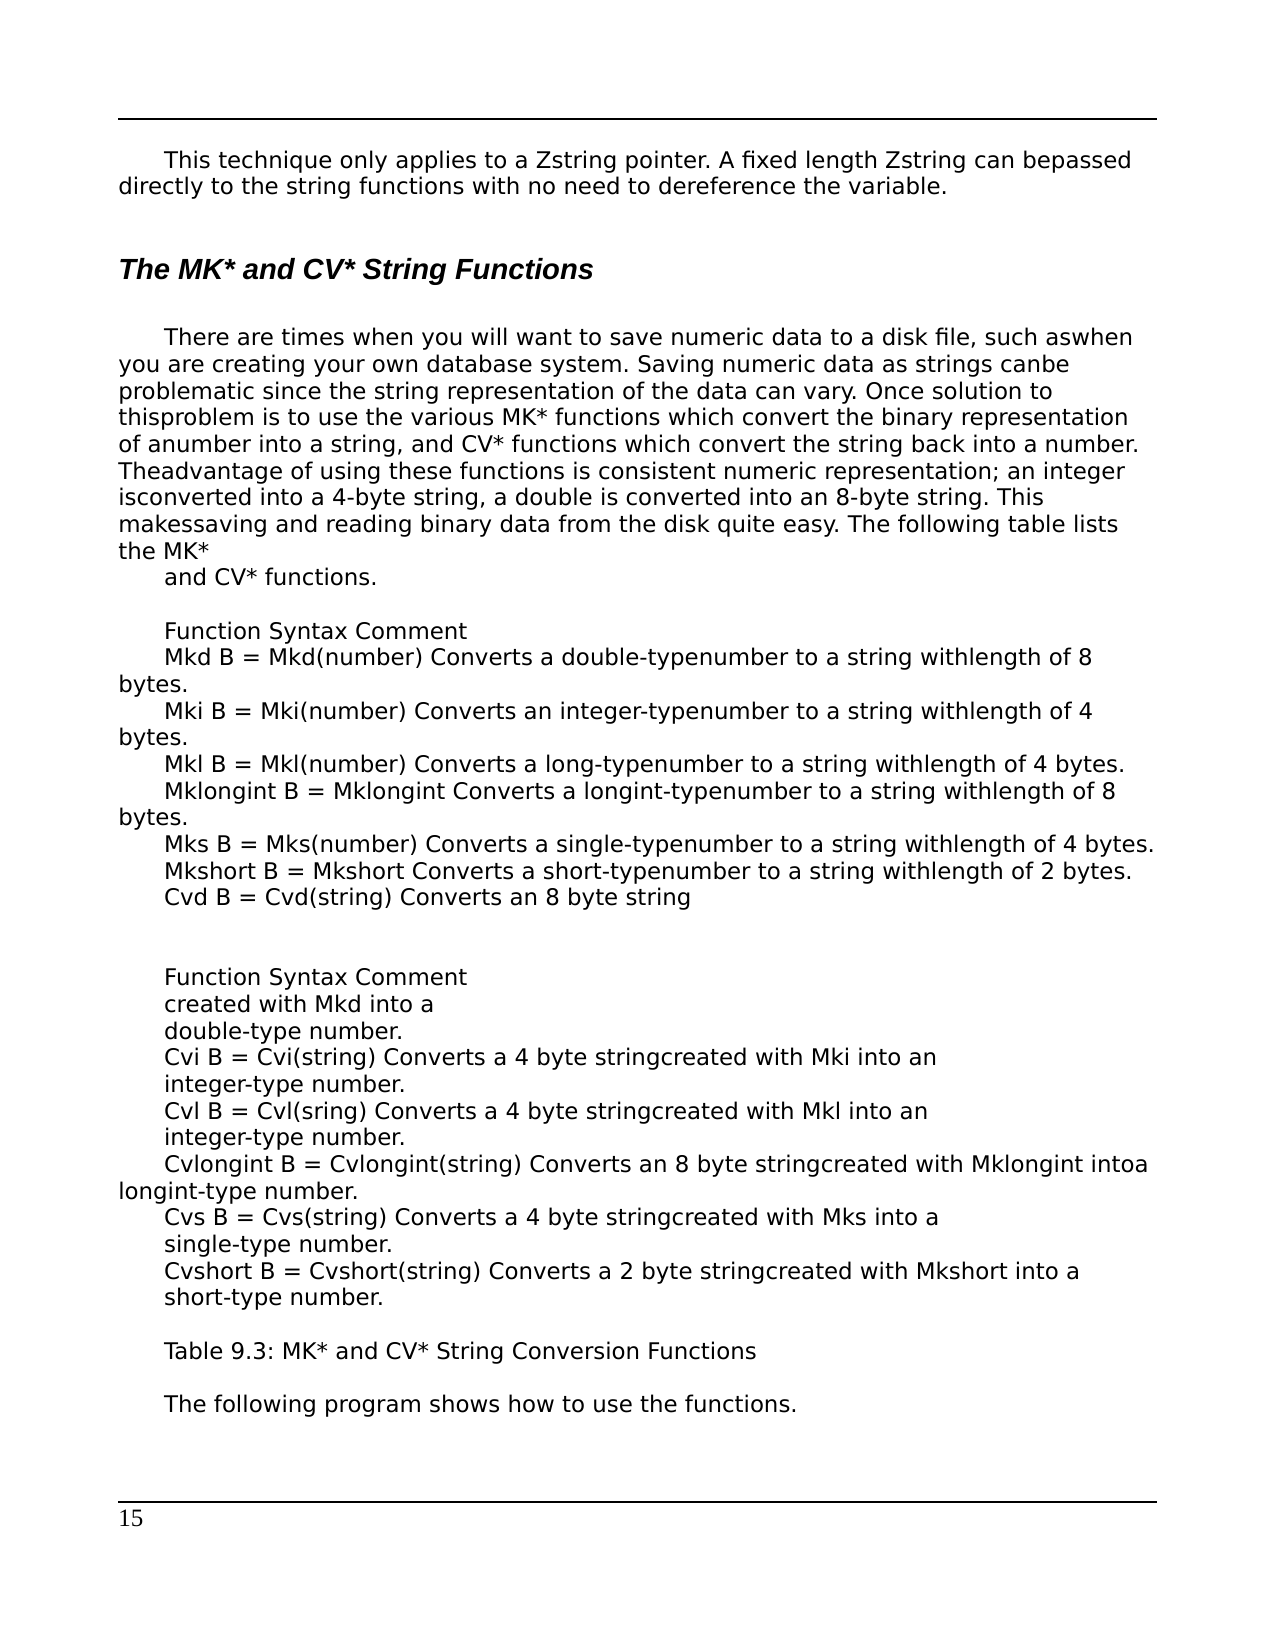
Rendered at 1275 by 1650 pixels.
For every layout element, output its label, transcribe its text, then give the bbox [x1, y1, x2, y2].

text The following program shows how to use the functions. [118, 1391, 1157, 1418]
text Mki B = Mki(number) Converts an integer-typenumber to a string withlength of 4 bytes. [118, 698, 1157, 751]
text Mklongint B = Mklongint Converts a longint-typenumber to a string withlength of 8 bytes. [118, 778, 1157, 831]
text Cvlongint B = Cvlongint(string) Converts an 8 byte stringcreated with Mklongint intoa longint-type number. [118, 1151, 1157, 1204]
text Cvshort B = Cvshort(string) Converts a 2 byte stringcreated with Mkshort into a [118, 1258, 1157, 1284]
subtitle The MK* and CV* String Functions [118, 252, 1157, 285]
text Table 9.3: MK* and CV* String Conversion Functions [118, 1338, 1157, 1364]
text integer-type number. [118, 1071, 1157, 1098]
text created with Mkd into a [118, 991, 1157, 1018]
text Mks B = Mks(number) Converts a single-typenumber to a string withlength of 4 bytes. [118, 831, 1157, 858]
text and CV* functions. [118, 564, 1157, 591]
text Cvi B = Cvi(string) Converts a 4 byte stringcreated with Mki into an [118, 1044, 1157, 1071]
text Mkl B = Mkl(number) Converts a long-typenumber to a string withlength of 4 bytes. [118, 751, 1157, 778]
text Mkd B = Mkd(number) Converts a double-typenumber to a string withlength of 8 bytes. [118, 644, 1157, 698]
text Function Syntax Comment [118, 618, 1157, 644]
text Function Syntax Comment [118, 964, 1157, 991]
text double-type number. [118, 1018, 1157, 1044]
text There are times when you will want to save numeric data to a disk file, such aswhen you are creating your own database system. Saving numeric data as strings canbe problematic since the string representation of the data can vary. Once solution to thisproblem is to use the various MK* functions which convert the binary representation of anumber into a string, and CV* functions which convert the string back into a number. Theadvantage of using these functions is consistent numeric representation; an integer isconverted into a 4-byte string, a double is converted into an 8-byte string. This makessaving and reading binary data from the disk quite easy. The following table lists the MK* [118, 324, 1157, 564]
text Mkshort B = Mkshort Converts a short-typenumber to a string withlength of 2 bytes. [118, 858, 1157, 884]
text short-type number. [118, 1284, 1157, 1311]
text Cvs B = Cvs(string) Converts a 4 byte stringcreated with Mks into a [118, 1204, 1157, 1231]
text Cvd B = Cvd(string) Converts an 8 byte string [118, 884, 1157, 911]
text single-type number. [118, 1231, 1157, 1258]
text This technique only applies to a Zstring pointer. A fixed length Zstring can bepassed directly to the string functions with no need to dereference the variable. [118, 147, 1157, 200]
text integer-type number. [118, 1124, 1157, 1151]
text Cvl B = Cvl(sring) Converts a 4 byte stringcreated with Mkl into an [118, 1098, 1157, 1124]
